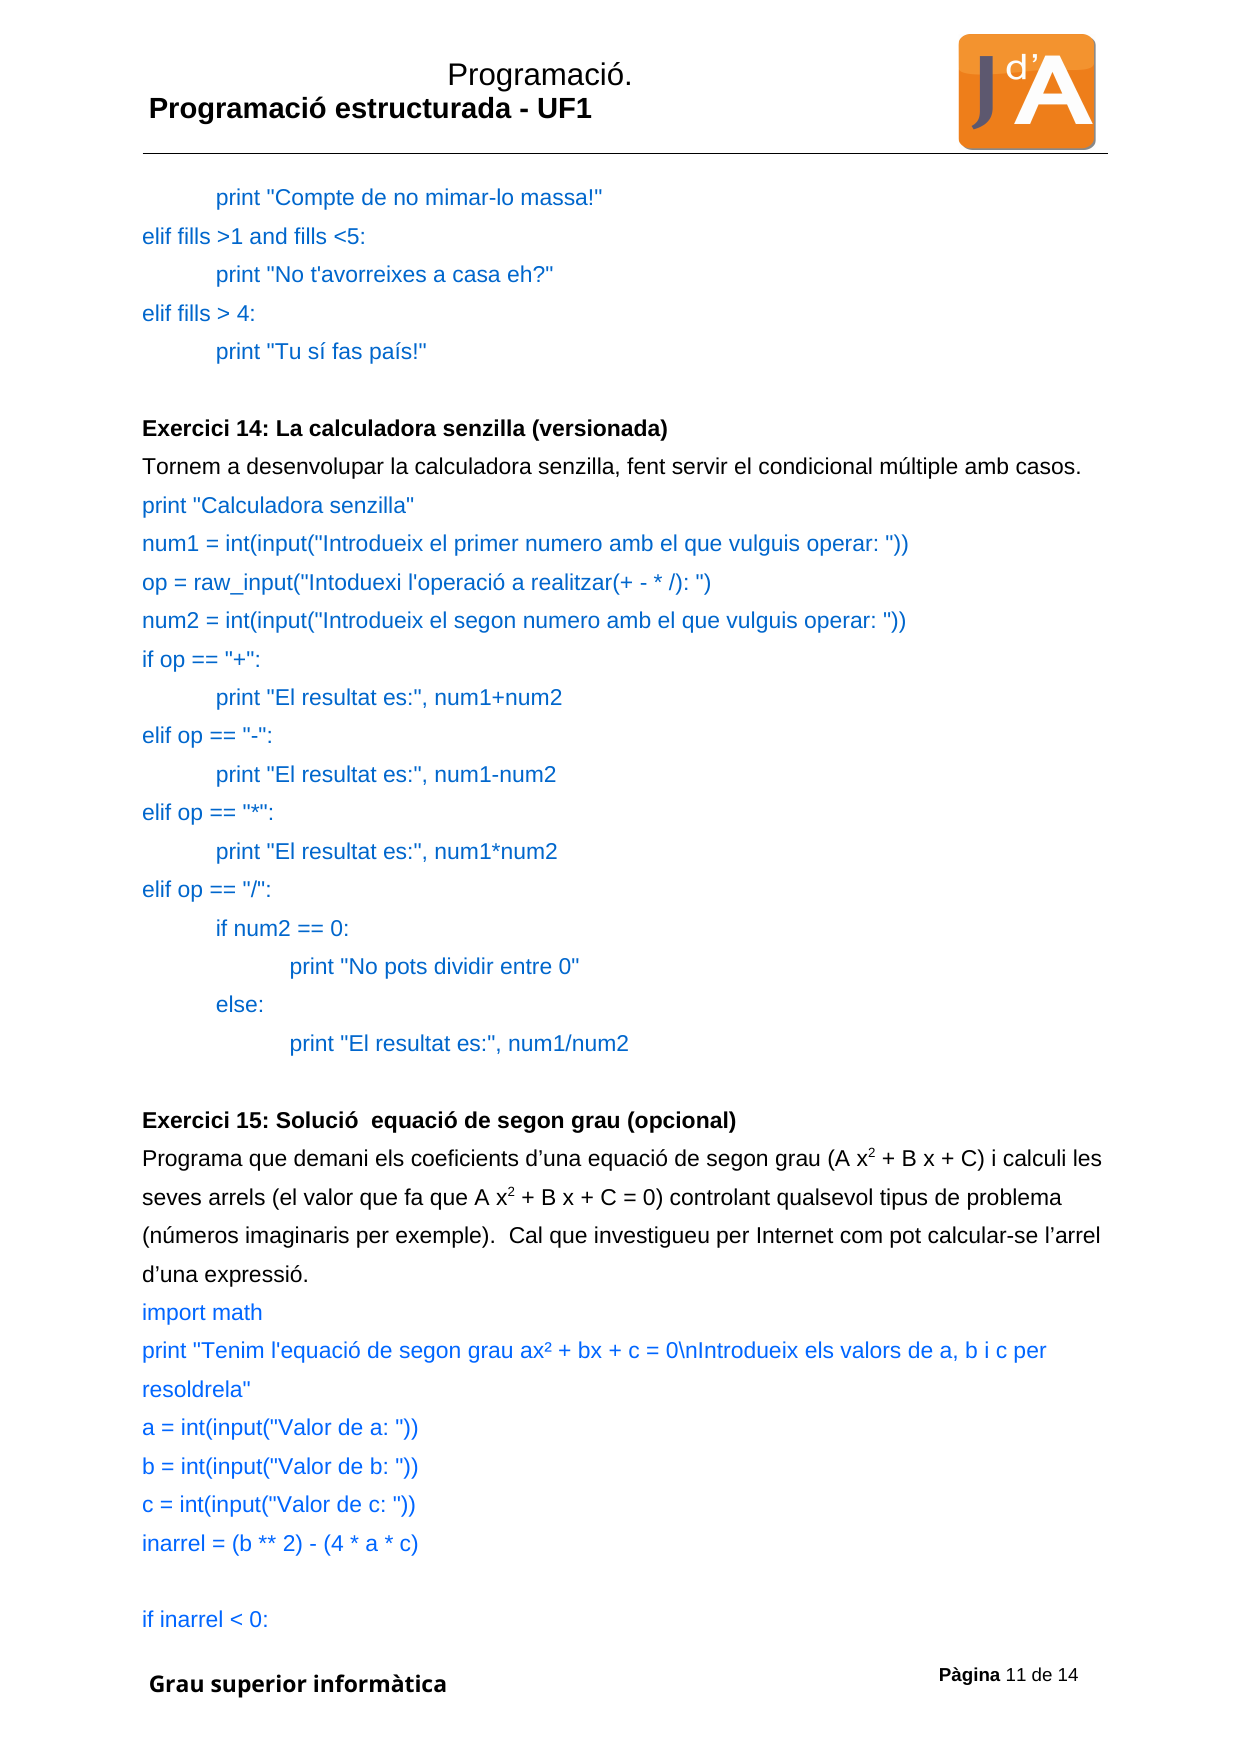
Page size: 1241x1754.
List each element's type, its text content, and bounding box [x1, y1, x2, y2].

text print "Calculadora senzilla" [142, 492, 1107, 518]
text Exercici 14: La calculadora senzilla (versionada) [142, 416, 1107, 441]
text a = int(input("Valor de a: ")) [142, 1415, 1107, 1441]
text Exercici 15: Solució equació de segon grau (opcional) [142, 1107, 1107, 1133]
text inarrel = (b ** 2) - (4 * a * c) [142, 1530, 1107, 1556]
text num2 = int(input("Introdueix el segon numero amb el que vulguis operar: ")) [142, 608, 1107, 633]
text print "El resultat es:", num1/num2 [142, 1031, 1107, 1056]
picture [958, 34, 1096, 150]
text c = int(input("Valor de c: ")) [142, 1492, 1107, 1517]
text print "El resultat es:", num1+num2 [142, 685, 1107, 710]
text print "No t'avorreixes a casa eh?" [142, 262, 1107, 287]
text print "Tenim l'equació de segon grau ax² + bx + c = 0\nIntrodueix els valors de a, b i c per resoldrela" [142, 1338, 1107, 1402]
text import math [142, 1300, 1107, 1325]
text elif fills > 4: [142, 300, 1107, 326]
text elif fills >1 and fills <5: [142, 223, 1107, 249]
text print "No pots dividir entre 0" [142, 954, 1107, 979]
text b = int(input("Valor de b: ")) [142, 1453, 1107, 1479]
text num1 = int(input("Introdueix el primer numero amb el que vulguis operar: ")) [142, 531, 1107, 557]
text print "El resultat es:", num1-num2 [142, 762, 1107, 787]
text if num2 == 0: [142, 915, 1107, 941]
text print "Tu sí fas país!" [142, 339, 1107, 364]
text elif op == "*": [142, 800, 1107, 826]
text if op == "+": [142, 646, 1107, 672]
text Tornem a desenvolupar la calculadora senzilla, fent servir el condicional múltiple amb casos. [142, 454, 1107, 480]
text elif op == "/": [142, 877, 1107, 902]
text print "Compte de no mimar-lo massa!" [142, 185, 1107, 211]
text elif op == "-": [142, 723, 1107, 749]
text Programa que demani els coeficients d’una equació de segon grau (A x2 + B x + C) i calculi les seves arrels (el valor que fa que A x2 + B x + C = 0) controlant qualsevol tipus de problema (números imaginaris per exemple). Cal que investigueu per Internet com pot calcular-se l’arrel d’una expressió. [142, 1146, 1107, 1287]
text print "El resultat es:", num1*num2 [142, 838, 1107, 864]
text if inarrel < 0: [142, 1607, 1107, 1633]
text op = raw_input("Intoduexi l'operació a realitzar(+ - * /): ") [142, 569, 1107, 595]
text else: [142, 992, 1107, 1018]
